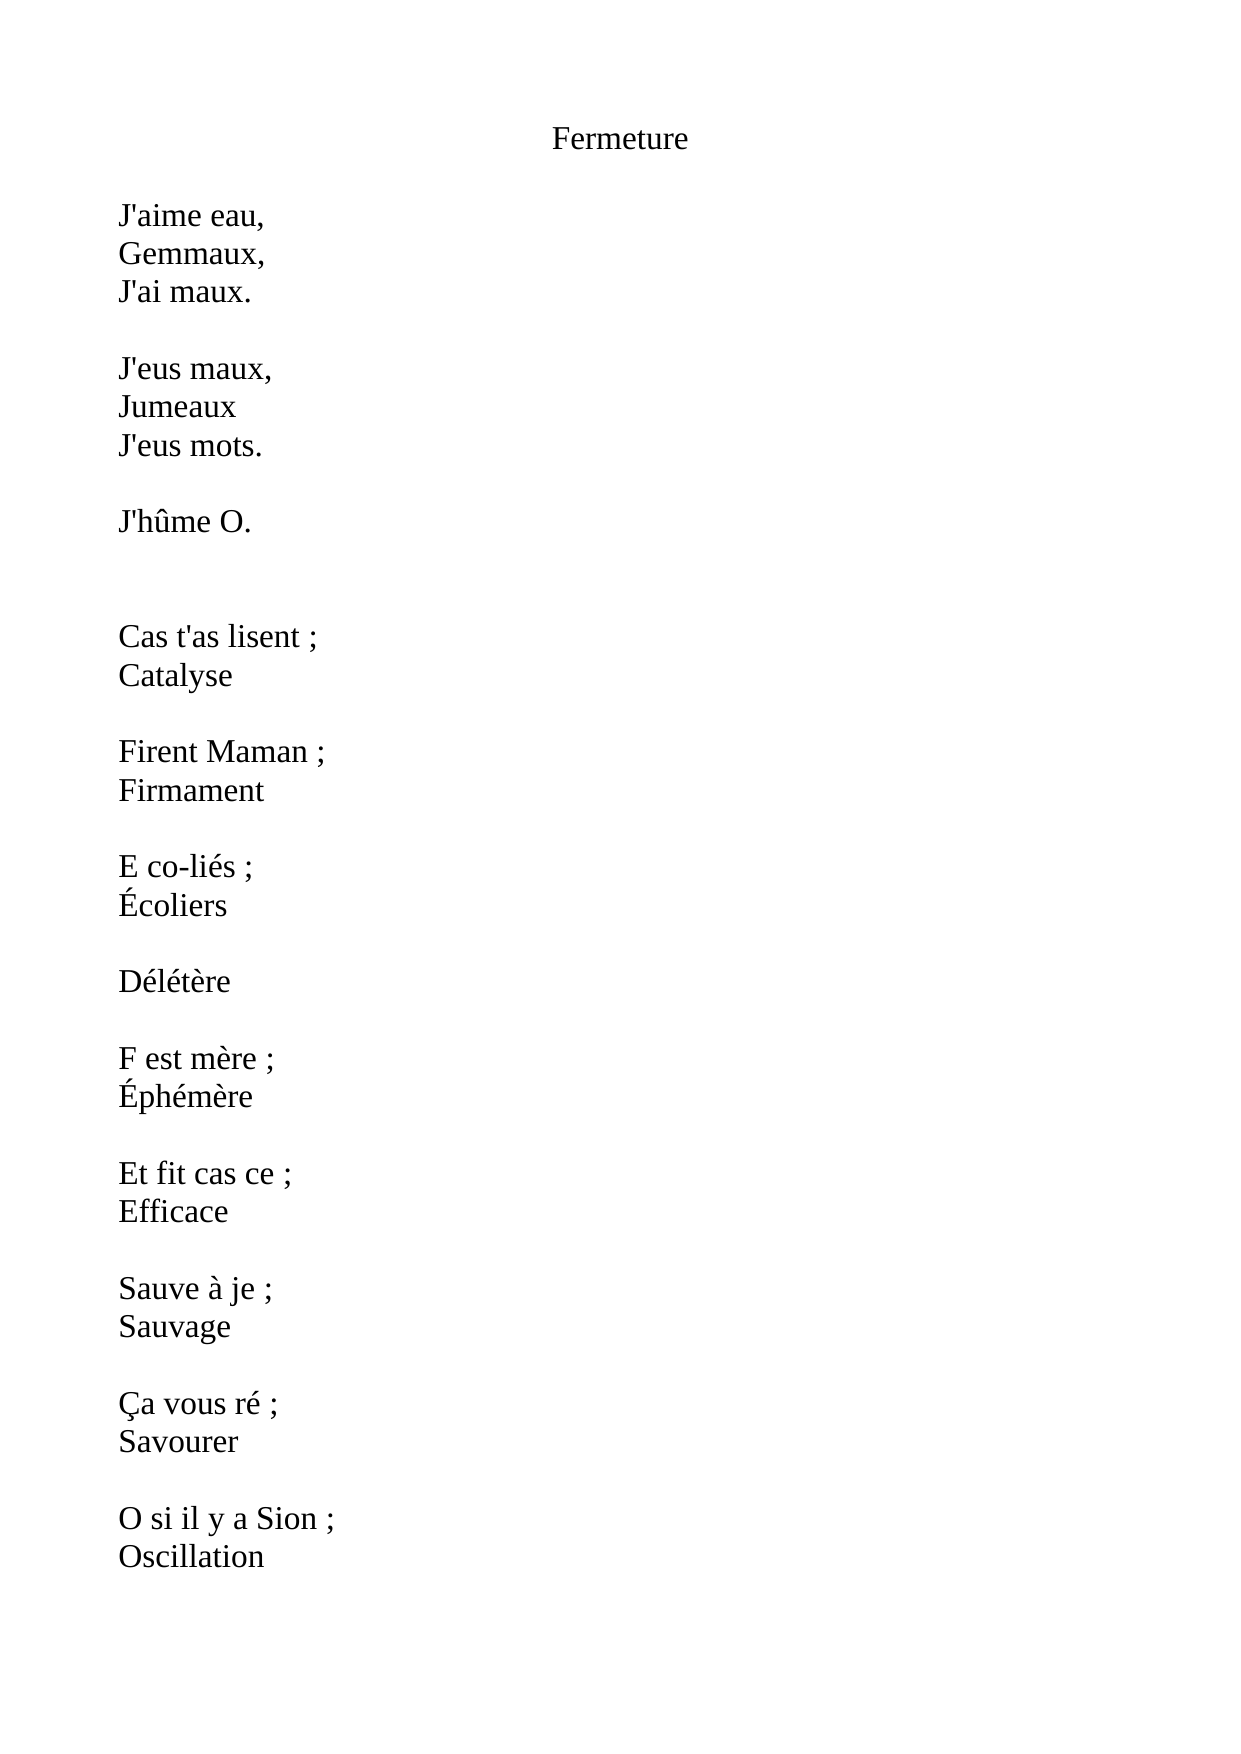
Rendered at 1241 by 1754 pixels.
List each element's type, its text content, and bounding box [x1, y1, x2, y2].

text J'eus maux, [118, 348, 1122, 386]
text Firent Maman ; [118, 731, 1122, 770]
text Cas t'as lisent ; [118, 616, 1122, 655]
text Fermeture [118, 118, 1122, 156]
text Éphémère [118, 1076, 1122, 1115]
text Efficace [118, 1191, 1122, 1230]
text E co-liés ; [118, 846, 1122, 885]
text Écoliers [118, 885, 1122, 923]
text J'aime eau, [118, 195, 1122, 233]
text F est mère ; [118, 1038, 1122, 1076]
text Sauve à je ; [118, 1268, 1122, 1306]
text J'eus mots. [118, 425, 1122, 463]
text O si il y a Sion ; [118, 1498, 1122, 1536]
text Ça vous ré ; [118, 1383, 1122, 1421]
text Catalyse [118, 655, 1122, 693]
text Sauvage [118, 1306, 1122, 1345]
text J'ai maux. [118, 271, 1122, 310]
text Jumeaux [118, 386, 1122, 425]
text Gemmaux, [118, 233, 1122, 271]
text Oscillation [118, 1536, 1122, 1575]
text Délétère [118, 961, 1122, 1000]
text Firmament [118, 770, 1122, 808]
text Savourer [118, 1421, 1122, 1460]
text J'hûme O. [118, 501, 1122, 540]
text Et fit cas ce ; [118, 1153, 1122, 1191]
